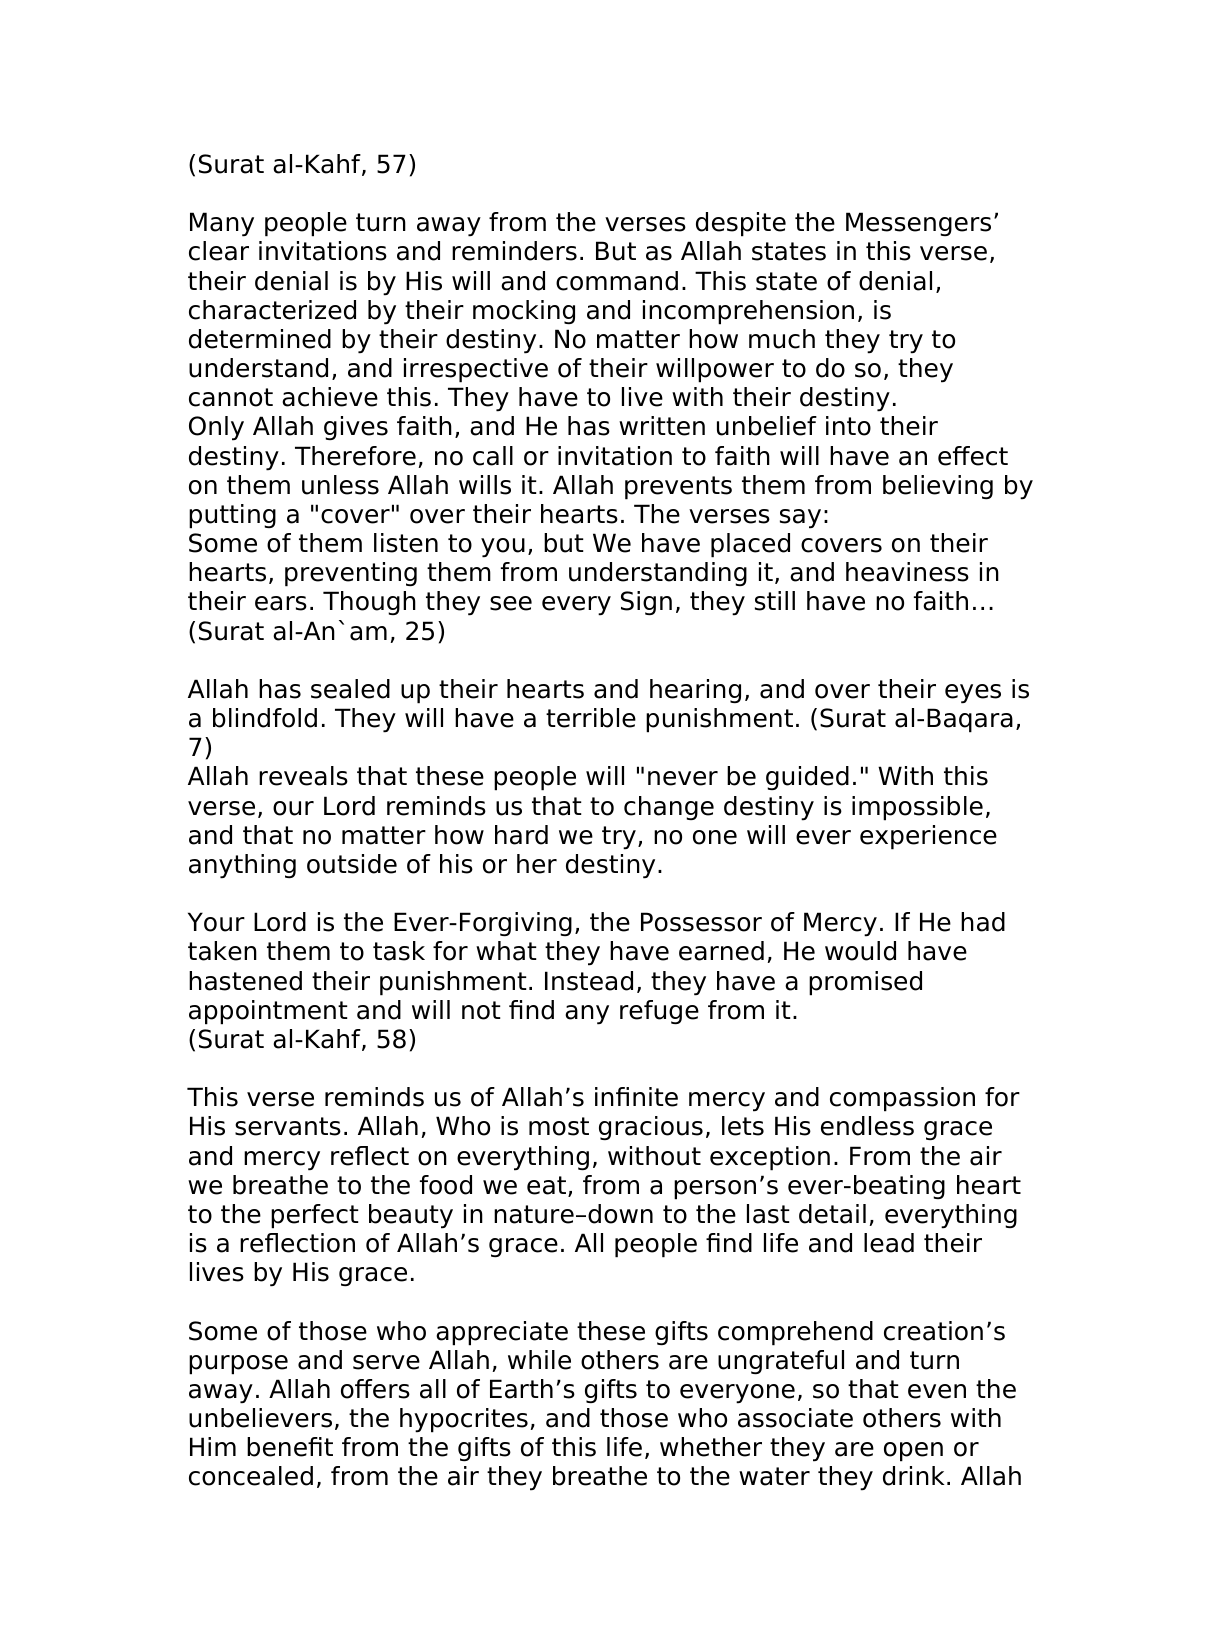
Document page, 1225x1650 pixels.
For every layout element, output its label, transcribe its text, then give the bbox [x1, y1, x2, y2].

text Your Lord is the Ever-Forgiving, the Possessor of Mercy. If He had taken them to task for what they have earned, He would have hastened their punishment. Instead, they have a promised appointment and will not find any refuge from it. [187, 908, 1037, 1025]
text Some of them listen to you, but We have placed covers on their hearts, preventing them from understanding it, and heaviness in their ears. Though they see every Sign, they still have no faith… (Surat al-An`am, 25) [187, 529, 1037, 646]
text Allah has sealed up their hearts and hearing, and over their eyes is a blindfold. They will have a terrible punishment. (Surat al-Baqara, 7) [187, 675, 1037, 762]
text (Surat al-Kahf, 58) [187, 1025, 1037, 1054]
text Allah reveals that these people will "never be guided." With this verse, our Lord reminds us that to change destiny is impossible, and that no matter how hard we try, no one will ever experience anything outside of his or her destiny. [187, 762, 1037, 879]
text Many people turn away from the verses despite the Messengers’ clear invitations and reminders. But as Allah states in this verse, their denial is by His will and command. This state of denial, characterized by their mocking and incomprehension, is determined by their destiny. No matter how much they try to understand, and irrespective of their willpower to do so, they cannot achieve this. They have to live with their destiny. [187, 208, 1037, 412]
text (Surat al-Kahf, 57) [187, 150, 1037, 179]
text This verse reminds us of Allah’s infinite mercy and compassion for His servants. Allah, Who is most gracious, lets His endless grace and mercy reflect on everything, without exception. From the air we breathe to the food we eat, from a person’s ever-beating heart to the perfect beauty in nature–down to the last detail, everything is a reflection of Allah’s grace. All people find life and lead their lives by His grace. [187, 1083, 1037, 1287]
text Only Allah gives faith, and He has written unbelief into their destiny. Therefore, no call or invitation to faith will have an effect on them unless Allah wills it. Allah prevents them from believing by putting a "cover" over their hearts. The verses say: [187, 412, 1037, 529]
text Some of those who appreciate these gifts comprehend creation’s purpose and serve Allah, while others are ungrateful and turn away. Allah offers all of Earth’s gifts to everyone, so that even the unbelievers, the hypocrites, and those who associate others with Him benefit from the gifts of this life, whether they are open or concealed, from the air they breathe to the water they drink. Allah [187, 1317, 1037, 1492]
